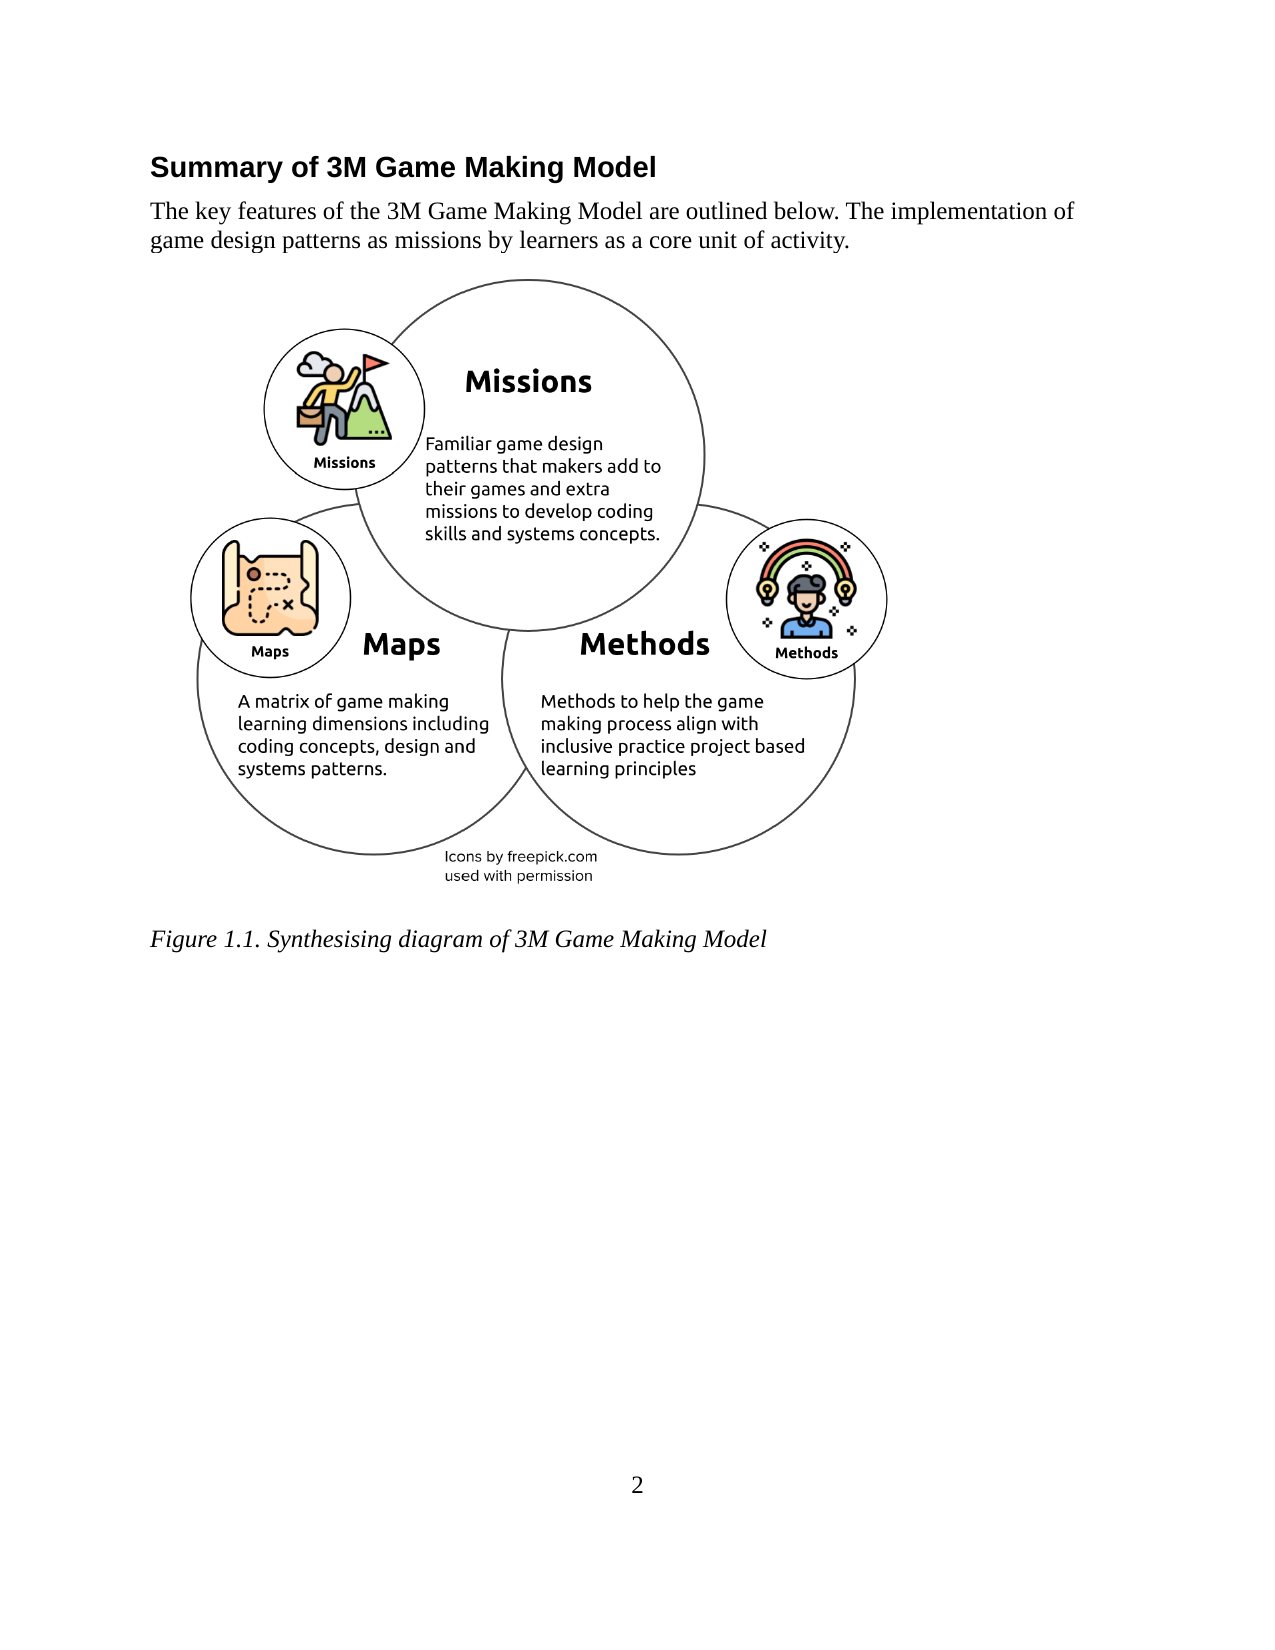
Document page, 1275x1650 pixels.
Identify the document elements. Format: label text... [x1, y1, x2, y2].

picture [150, 253, 930, 912]
text The key features of the 3M Game Making Model are outlined below. The implementation of game design patterns as missions by learners as a core unit of activity. [150, 196, 1125, 253]
subtitle Summary of 3M Game Making Model [150, 150, 1125, 183]
text Figure 1.1. Synthesising diagram of 3M Game Making Model [150, 924, 1125, 953]
